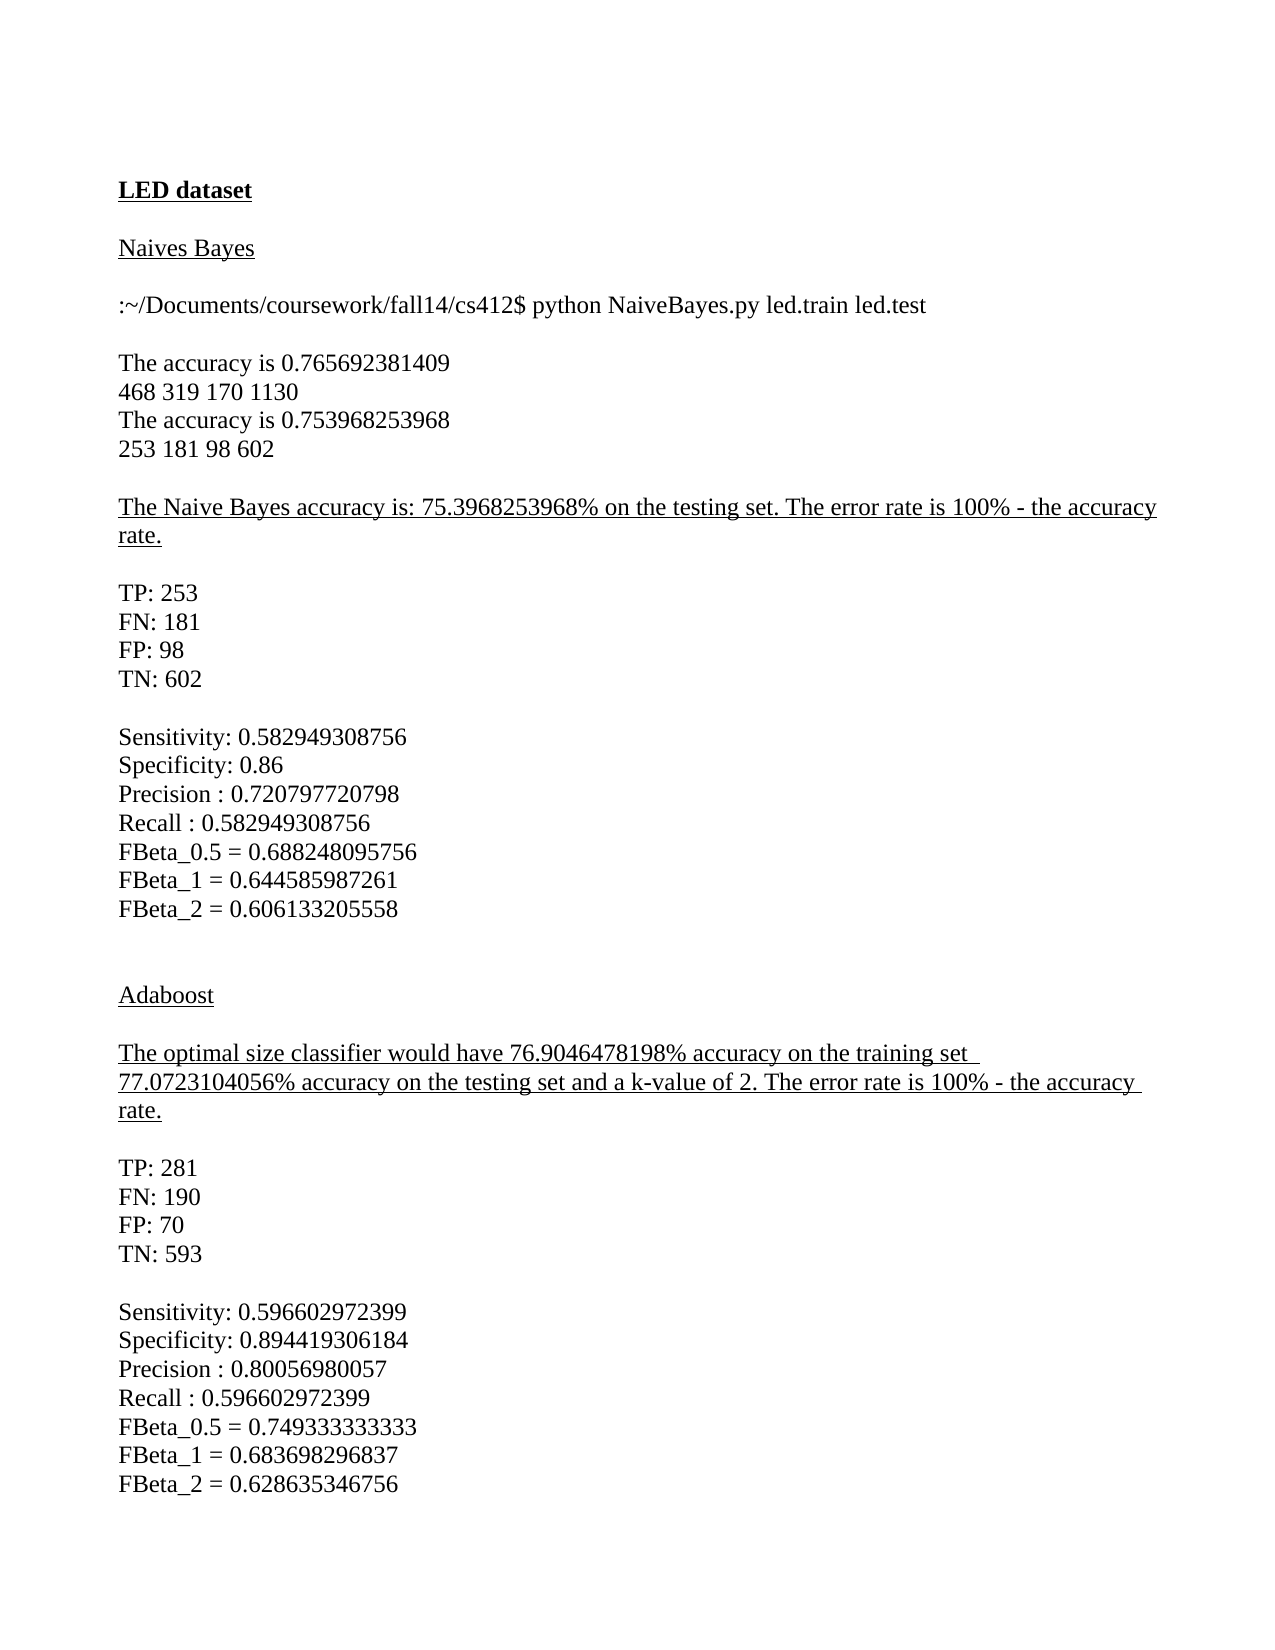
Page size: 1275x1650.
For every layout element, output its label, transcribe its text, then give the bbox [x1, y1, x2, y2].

text Naives Bayes [118, 233, 1157, 262]
text Precision : 0.80056980057 [118, 1354, 1157, 1383]
text FBeta_2 = 0.628635346756 [118, 1469, 1157, 1498]
text LED dataset [118, 176, 1157, 204]
text FBeta_0.5 = 0.749333333333 [118, 1412, 1157, 1441]
text Sensitivity: 0.582949308756 [118, 722, 1157, 751]
text rate. [118, 518, 1157, 549]
text 468 319 170 1130 [118, 377, 1157, 406]
text Recall : 0.596602972399 [118, 1383, 1157, 1412]
text The accuracy is 0.753968253968 [118, 406, 1157, 434]
text FBeta_0.5 = 0.688248095756 [118, 837, 1157, 866]
text The optimal size classifier would have 76.9046478198% accuracy on the training set 77.0723104056% accuracy on the testing set and a k-value of 2. The error rate is 100% - the accuracy rate. [118, 1038, 1157, 1124]
text 253 181 98 602 [118, 434, 1157, 463]
text Sensitivity: 0.596602972399 [118, 1297, 1157, 1326]
text The Naive Bayes accuracy is: 75.3968253968% on the testing set. The error rate is 100% - the accuracy [118, 492, 1157, 517]
text TN: 602 [118, 664, 1157, 693]
text Recall : 0.582949308756 [118, 808, 1157, 837]
text FBeta_1 = 0.644585987261 [118, 866, 1157, 894]
text Adaboost [118, 981, 1157, 1009]
text The accuracy is 0.765692381409 [118, 348, 1157, 377]
text FP: 98 [118, 636, 1157, 664]
text :~/Documents/coursework/fall14/cs412$ python NaiveBayes.py led.train led.test [118, 291, 1157, 319]
text FP: 70 [118, 1211, 1157, 1239]
text FBeta_1 = 0.683698296837 [118, 1441, 1157, 1469]
text FBeta_2 = 0.606133205558 [118, 894, 1157, 923]
text Specificity: 0.894419306184 [118, 1326, 1157, 1354]
text Specificity: 0.86 [118, 751, 1157, 779]
text Precision : 0.720797720798 [118, 779, 1157, 808]
text FN: 181 [118, 607, 1157, 636]
text TP: 281 [118, 1153, 1157, 1182]
text TP: 253 [118, 578, 1157, 607]
text TN: 593 [118, 1239, 1157, 1268]
text FN: 190 [118, 1182, 1157, 1211]
